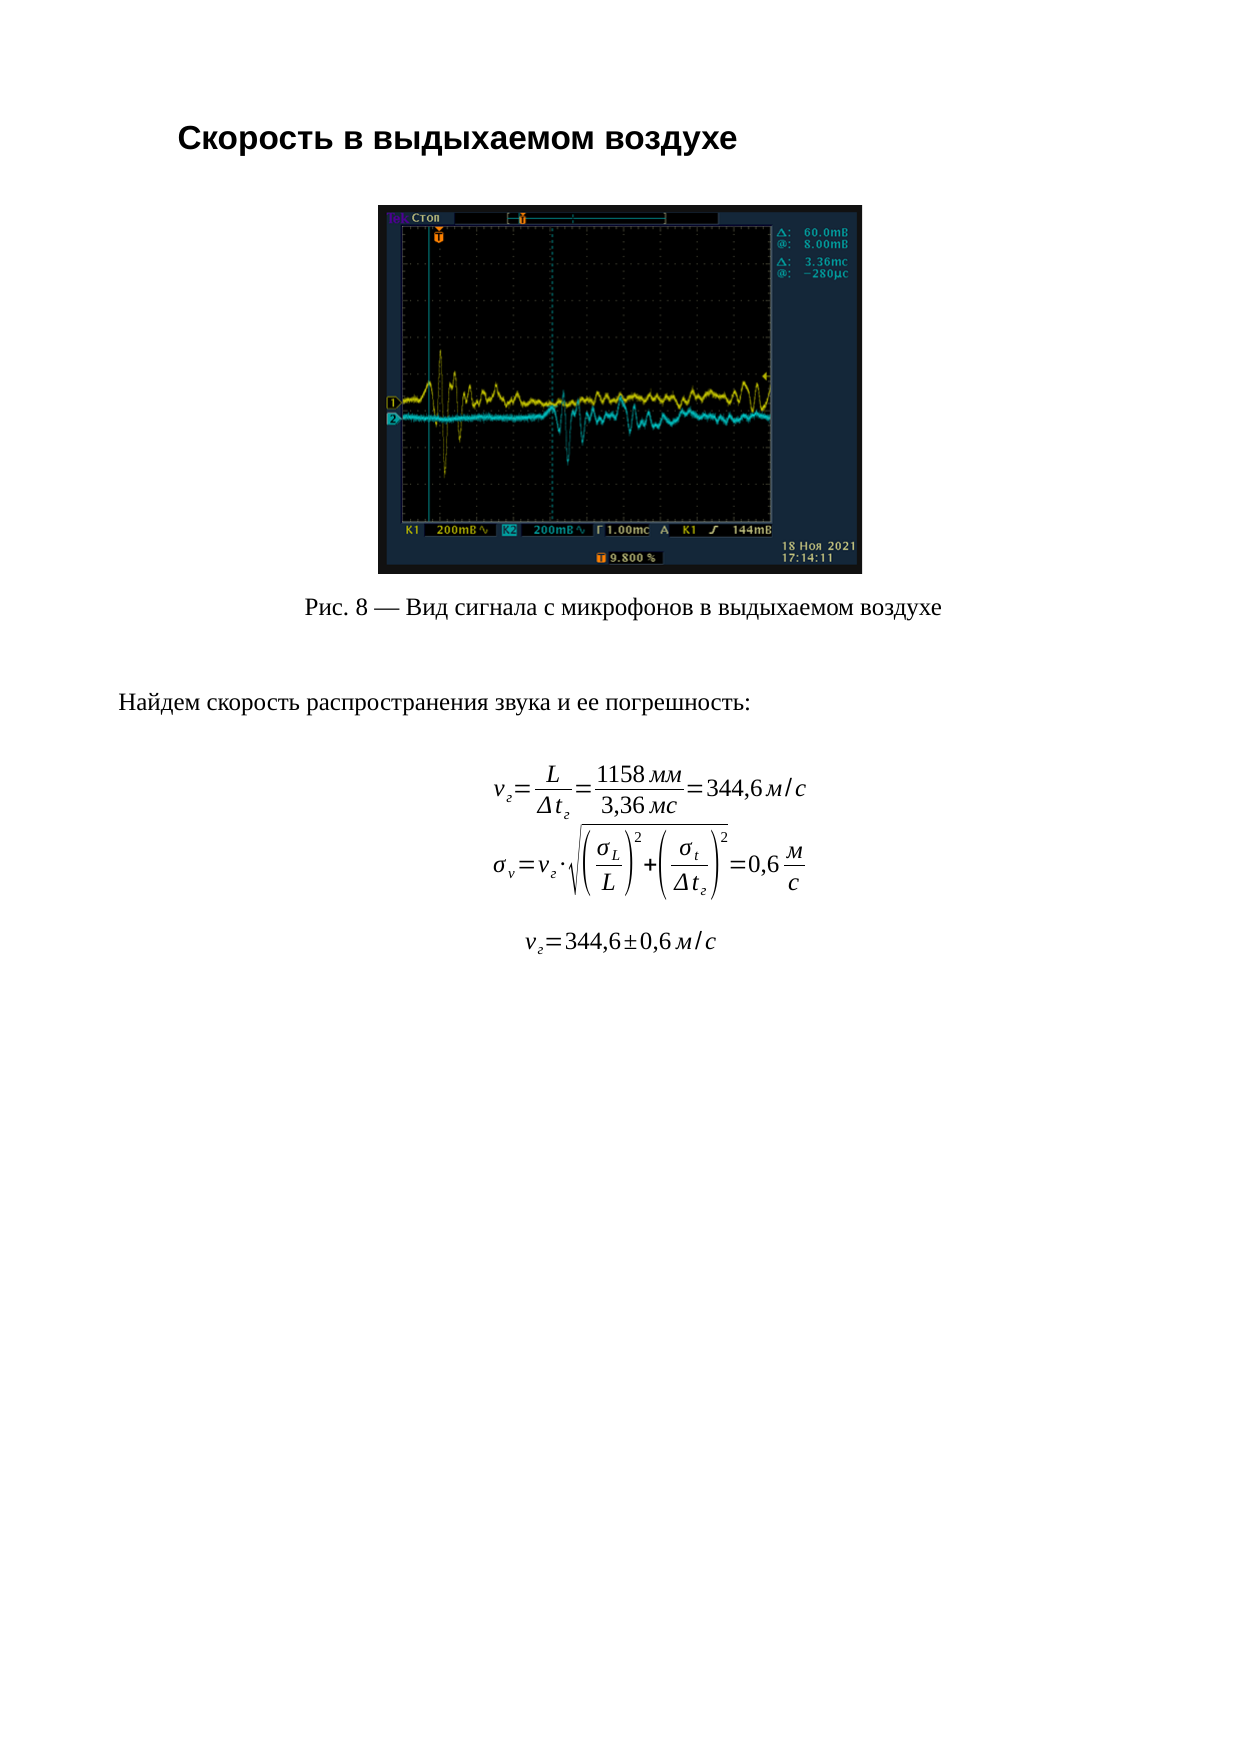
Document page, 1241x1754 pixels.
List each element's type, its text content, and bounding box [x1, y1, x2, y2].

text Найдем скорость распространения звука и ее погрешность: [118, 687, 1122, 716]
picture [378, 205, 863, 574]
text Рис. 8 — Вид сигнала с микрофонов в выдыхаемом воздухе [118, 592, 1122, 621]
subtitle Скорость в выдыхаемом воздухе [118, 118, 1122, 157]
